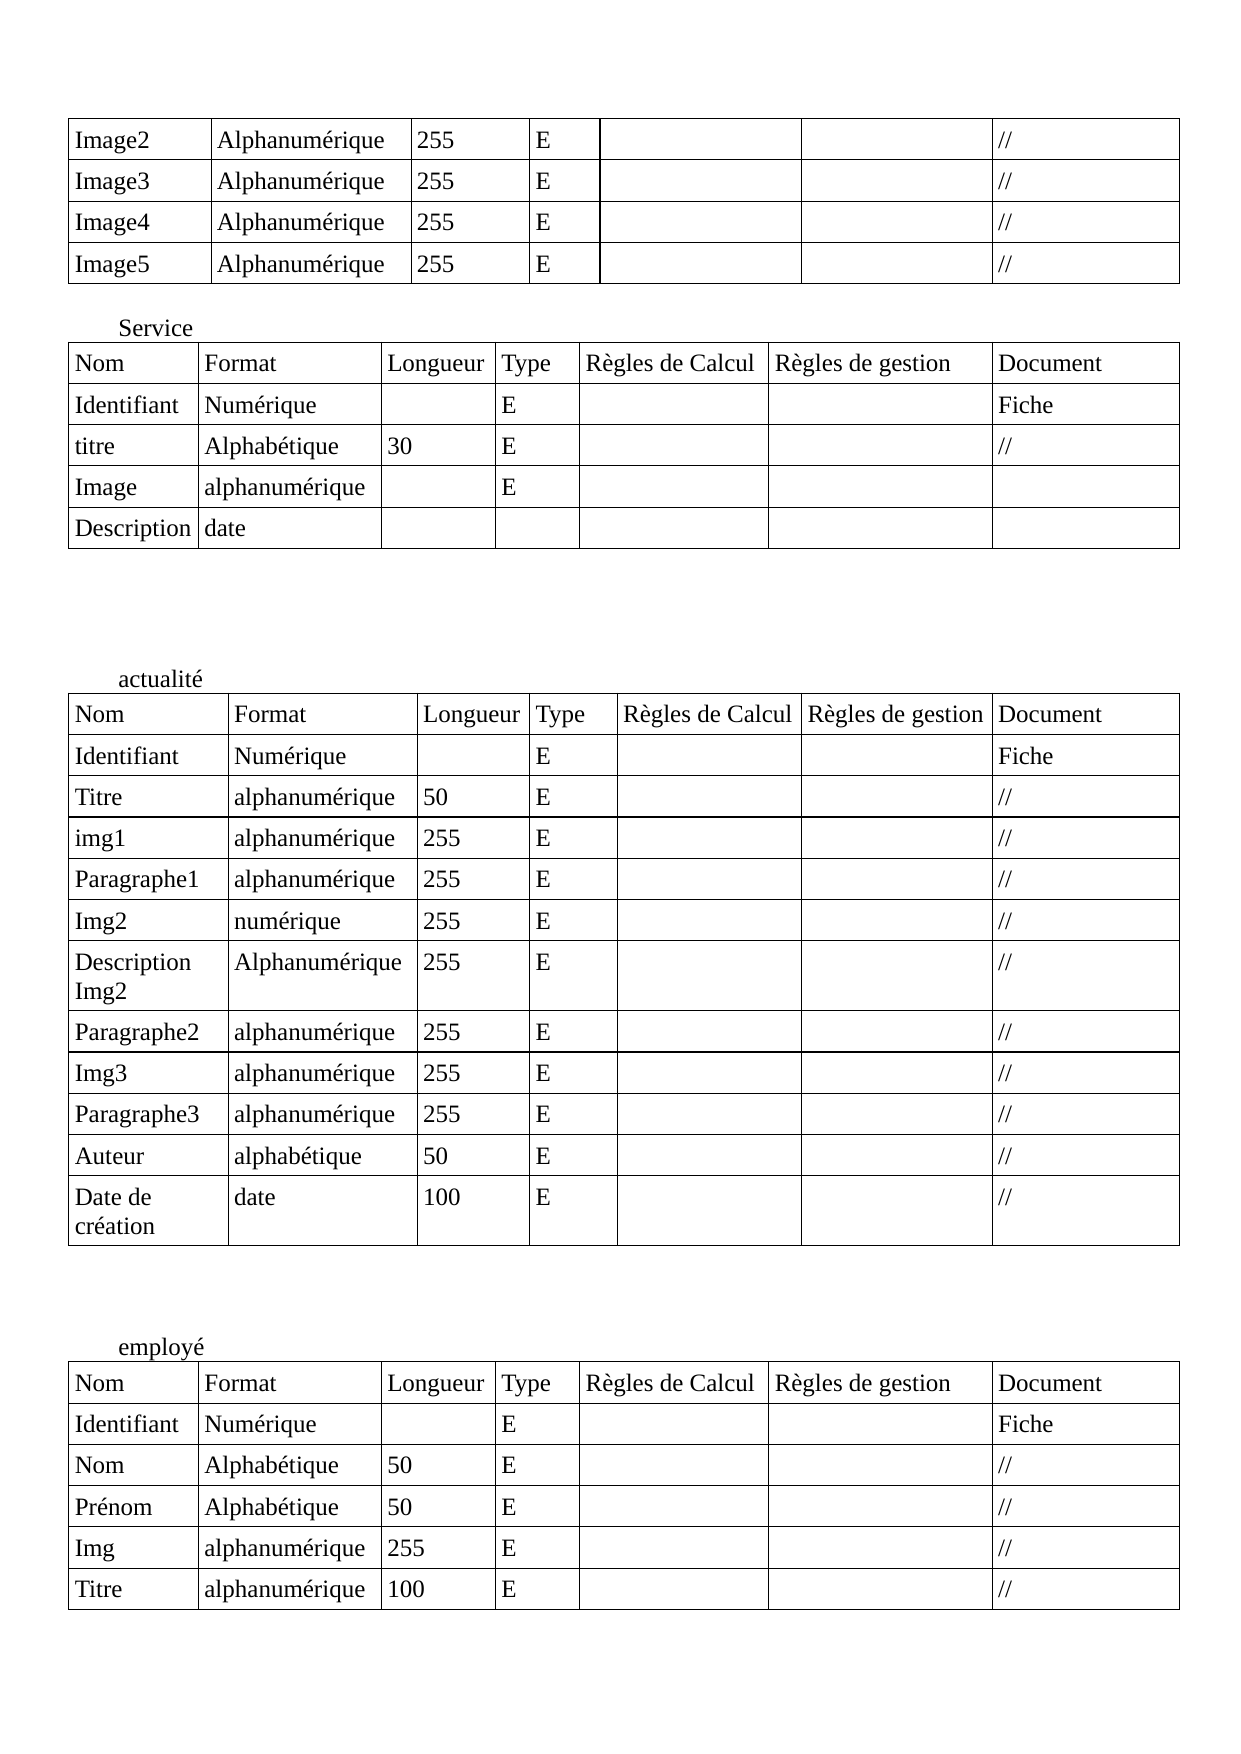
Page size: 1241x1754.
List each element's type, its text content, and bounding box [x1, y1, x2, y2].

table_cell Fiche [993, 1404, 1179, 1444]
table_cell [580, 508, 768, 548]
table_header Format [229, 694, 417, 734]
table_cell E [496, 425, 579, 465]
table_cell [802, 900, 992, 940]
table_cell [496, 508, 579, 548]
table_cell // [993, 1569, 1179, 1609]
table_cell [802, 1011, 992, 1051]
table_cell [769, 384, 992, 424]
table_cell [580, 1486, 768, 1526]
table_cell // [993, 1176, 1179, 1245]
table_cell [618, 735, 801, 775]
table_cell alphanumérique [229, 1011, 417, 1051]
table_cell [382, 466, 495, 507]
table_cell [769, 466, 992, 507]
table_cell alphanumérique [229, 1053, 417, 1093]
table_cell [769, 1404, 992, 1444]
table_header Type [496, 1362, 579, 1402]
table_header Règles de Calcul [618, 694, 801, 734]
table_header Document [993, 343, 1179, 383]
table_cell [618, 776, 801, 816]
table_cell E [496, 1527, 579, 1567]
table_cell alphanumérique [199, 466, 381, 507]
table_cell [618, 1135, 801, 1175]
table_cell Date de création [69, 1176, 228, 1245]
table_cell Img3 [69, 1053, 228, 1093]
table_cell E [530, 243, 599, 283]
table_header Format [199, 343, 381, 383]
table_cell 255 [418, 941, 529, 1010]
table_cell [618, 1094, 801, 1134]
table_cell Img [69, 1527, 198, 1567]
table_cell alphanumérique [199, 1527, 381, 1567]
table_cell E [530, 119, 599, 159]
table_header Nom [69, 343, 198, 383]
table_cell 100 [418, 1176, 529, 1245]
table_cell // [993, 1011, 1179, 1051]
table_cell [382, 384, 495, 424]
table_cell 255 [412, 243, 529, 283]
table_cell [601, 202, 801, 242]
table_header Règles de Calcul [580, 1362, 768, 1402]
table_cell Titre [69, 776, 228, 816]
table_cell Alphanumérique [212, 160, 411, 201]
table_cell 255 [382, 1527, 495, 1567]
table_cell [618, 1176, 801, 1245]
table_cell Fiche [993, 735, 1179, 775]
table_cell [802, 119, 992, 159]
table_cell [580, 425, 768, 465]
table_cell 100 [382, 1569, 495, 1609]
table_header Nom [69, 1362, 198, 1402]
table_header Longueur [382, 1362, 495, 1402]
table_cell [580, 1527, 768, 1567]
table_header Longueur [418, 694, 529, 734]
table_cell // [993, 243, 1179, 283]
table_cell 255 [418, 1094, 529, 1134]
table_cell Paragraphe1 [69, 859, 228, 899]
table_cell Image4 [69, 202, 211, 242]
table_cell [769, 1486, 992, 1526]
table_cell E [496, 466, 579, 507]
table_cell E [530, 818, 617, 858]
table_cell Image3 [69, 160, 211, 201]
table_cell // [993, 1053, 1179, 1093]
text actualité [118, 664, 1122, 693]
table_cell Alphanumérique [212, 243, 411, 283]
table_cell // [993, 941, 1179, 1010]
table_cell // [993, 202, 1179, 242]
table_cell E [530, 1135, 617, 1175]
table_cell Alphabétique [199, 425, 381, 465]
table_cell Paragraphe2 [69, 1011, 228, 1051]
table_cell E [530, 735, 617, 775]
table_cell E [496, 1445, 579, 1485]
table_cell E [530, 941, 617, 1010]
table_cell [769, 1569, 992, 1609]
table_cell [618, 941, 801, 1010]
table_cell E [530, 1176, 617, 1245]
table_cell [993, 466, 1179, 507]
table_cell Prénom [69, 1486, 198, 1526]
table_header Longueur [382, 343, 495, 383]
table_cell 255 [412, 202, 529, 242]
table_cell [802, 818, 992, 858]
table_cell titre [69, 425, 198, 465]
table_cell E [530, 900, 617, 940]
table_cell Identifiant [69, 1404, 198, 1444]
table_cell 30 [382, 425, 495, 465]
table_cell Image5 [69, 243, 211, 283]
table_cell E [530, 1011, 617, 1051]
table_cell [580, 1569, 768, 1609]
table_cell 255 [412, 119, 529, 159]
table_cell [618, 1053, 801, 1093]
text employé [118, 1332, 1122, 1361]
table_cell [382, 1404, 495, 1444]
table_cell Paragraphe3 [69, 1094, 228, 1134]
table_cell Image [69, 466, 198, 507]
table_header Règles de gestion [769, 343, 992, 383]
table_cell 50 [382, 1445, 495, 1485]
table_cell Titre [69, 1569, 198, 1609]
table_cell [769, 508, 992, 548]
table_cell Auteur [69, 1135, 228, 1175]
table_cell Identifiant [69, 735, 228, 775]
table_cell [769, 1445, 992, 1485]
table_cell // [993, 425, 1179, 465]
table_cell E [530, 1094, 617, 1134]
table_cell E [530, 776, 617, 816]
table_cell alphanumérique [229, 1094, 417, 1134]
table_cell alphanumérique [229, 776, 417, 816]
table_cell // [993, 160, 1179, 201]
table_cell // [993, 1094, 1179, 1134]
table_header Règles de Calcul [580, 343, 768, 383]
table_cell alphanumérique [229, 859, 417, 899]
table_header Type [496, 343, 579, 383]
table_cell img1 [69, 818, 228, 858]
table_cell 50 [418, 776, 529, 816]
table_cell alphabétique [229, 1135, 417, 1175]
table_cell [802, 1135, 992, 1175]
table_cell [802, 1094, 992, 1134]
table_cell [382, 508, 495, 548]
table_cell Numérique [199, 1404, 381, 1444]
table_header Règles de gestion [769, 1362, 992, 1402]
table_cell Nom [69, 1445, 198, 1485]
table_cell [618, 900, 801, 940]
table_cell alphanumérique [229, 818, 417, 858]
table_cell // [993, 859, 1179, 899]
table_header Format [199, 1362, 381, 1402]
table_cell // [993, 1527, 1179, 1567]
table_cell [601, 243, 801, 283]
table_cell [802, 202, 992, 242]
table_cell // [993, 818, 1179, 858]
table_cell 255 [418, 1053, 529, 1093]
table_cell [580, 1445, 768, 1485]
table_cell E [530, 1053, 617, 1093]
table_cell // [993, 1445, 1179, 1485]
table_cell E [530, 859, 617, 899]
table_header Document [993, 694, 1179, 734]
table_cell [802, 735, 992, 775]
table_cell Alphanumérique [212, 119, 411, 159]
table_cell Description Img2 [69, 941, 228, 1010]
table_header Nom [69, 694, 228, 734]
table_cell [580, 1404, 768, 1444]
table_cell [802, 941, 992, 1010]
table_cell // [993, 776, 1179, 816]
table_cell Identifiant [69, 384, 198, 424]
table_cell Alphabétique [199, 1486, 381, 1526]
table_cell numérique [229, 900, 417, 940]
table_header Règles de gestion [802, 694, 992, 734]
table_cell [618, 859, 801, 899]
table_cell date [229, 1176, 417, 1245]
table_cell [802, 1053, 992, 1093]
table_cell E [496, 1404, 579, 1444]
table_cell // [993, 1486, 1179, 1526]
table_header Document [993, 1362, 1179, 1402]
text Service [118, 313, 1122, 342]
table_cell 50 [382, 1486, 495, 1526]
table_cell E [530, 160, 599, 201]
table_cell [601, 160, 801, 201]
table_cell [601, 119, 801, 159]
table_cell [418, 735, 529, 775]
table_cell 255 [412, 160, 529, 201]
table_cell // [993, 1135, 1179, 1175]
table_cell Image2 [69, 119, 211, 159]
table_cell Img2 [69, 900, 228, 940]
table_cell Numérique [199, 384, 381, 424]
table_cell Alphanumérique [212, 202, 411, 242]
table_cell [618, 818, 801, 858]
table_cell Description [69, 508, 198, 548]
table_cell [802, 1176, 992, 1245]
table_cell E [530, 202, 599, 242]
table_header Type [530, 694, 617, 734]
table_cell // [993, 119, 1179, 159]
table_cell Numérique [229, 735, 417, 775]
table_cell // [993, 900, 1179, 940]
table_cell 255 [418, 900, 529, 940]
table_cell date [199, 508, 381, 548]
table_cell 255 [418, 1011, 529, 1051]
table_cell [769, 1527, 992, 1567]
table_cell alphanumérique [199, 1569, 381, 1609]
table_cell [802, 243, 992, 283]
table_cell [802, 859, 992, 899]
table_cell [993, 508, 1179, 548]
table_cell Fiche [993, 384, 1179, 424]
table_cell E [496, 1486, 579, 1526]
table_cell E [496, 1569, 579, 1609]
table_cell Alphanumérique [229, 941, 417, 1010]
table_cell 255 [418, 859, 529, 899]
table_cell [802, 776, 992, 816]
table_cell Alphabétique [199, 1445, 381, 1485]
table_cell [769, 425, 992, 465]
table_cell 255 [418, 818, 529, 858]
table_cell [580, 384, 768, 424]
table_cell 50 [418, 1135, 529, 1175]
table_cell [618, 1011, 801, 1051]
table_cell [802, 160, 992, 201]
table_cell [580, 466, 768, 507]
table_cell E [496, 384, 579, 424]
